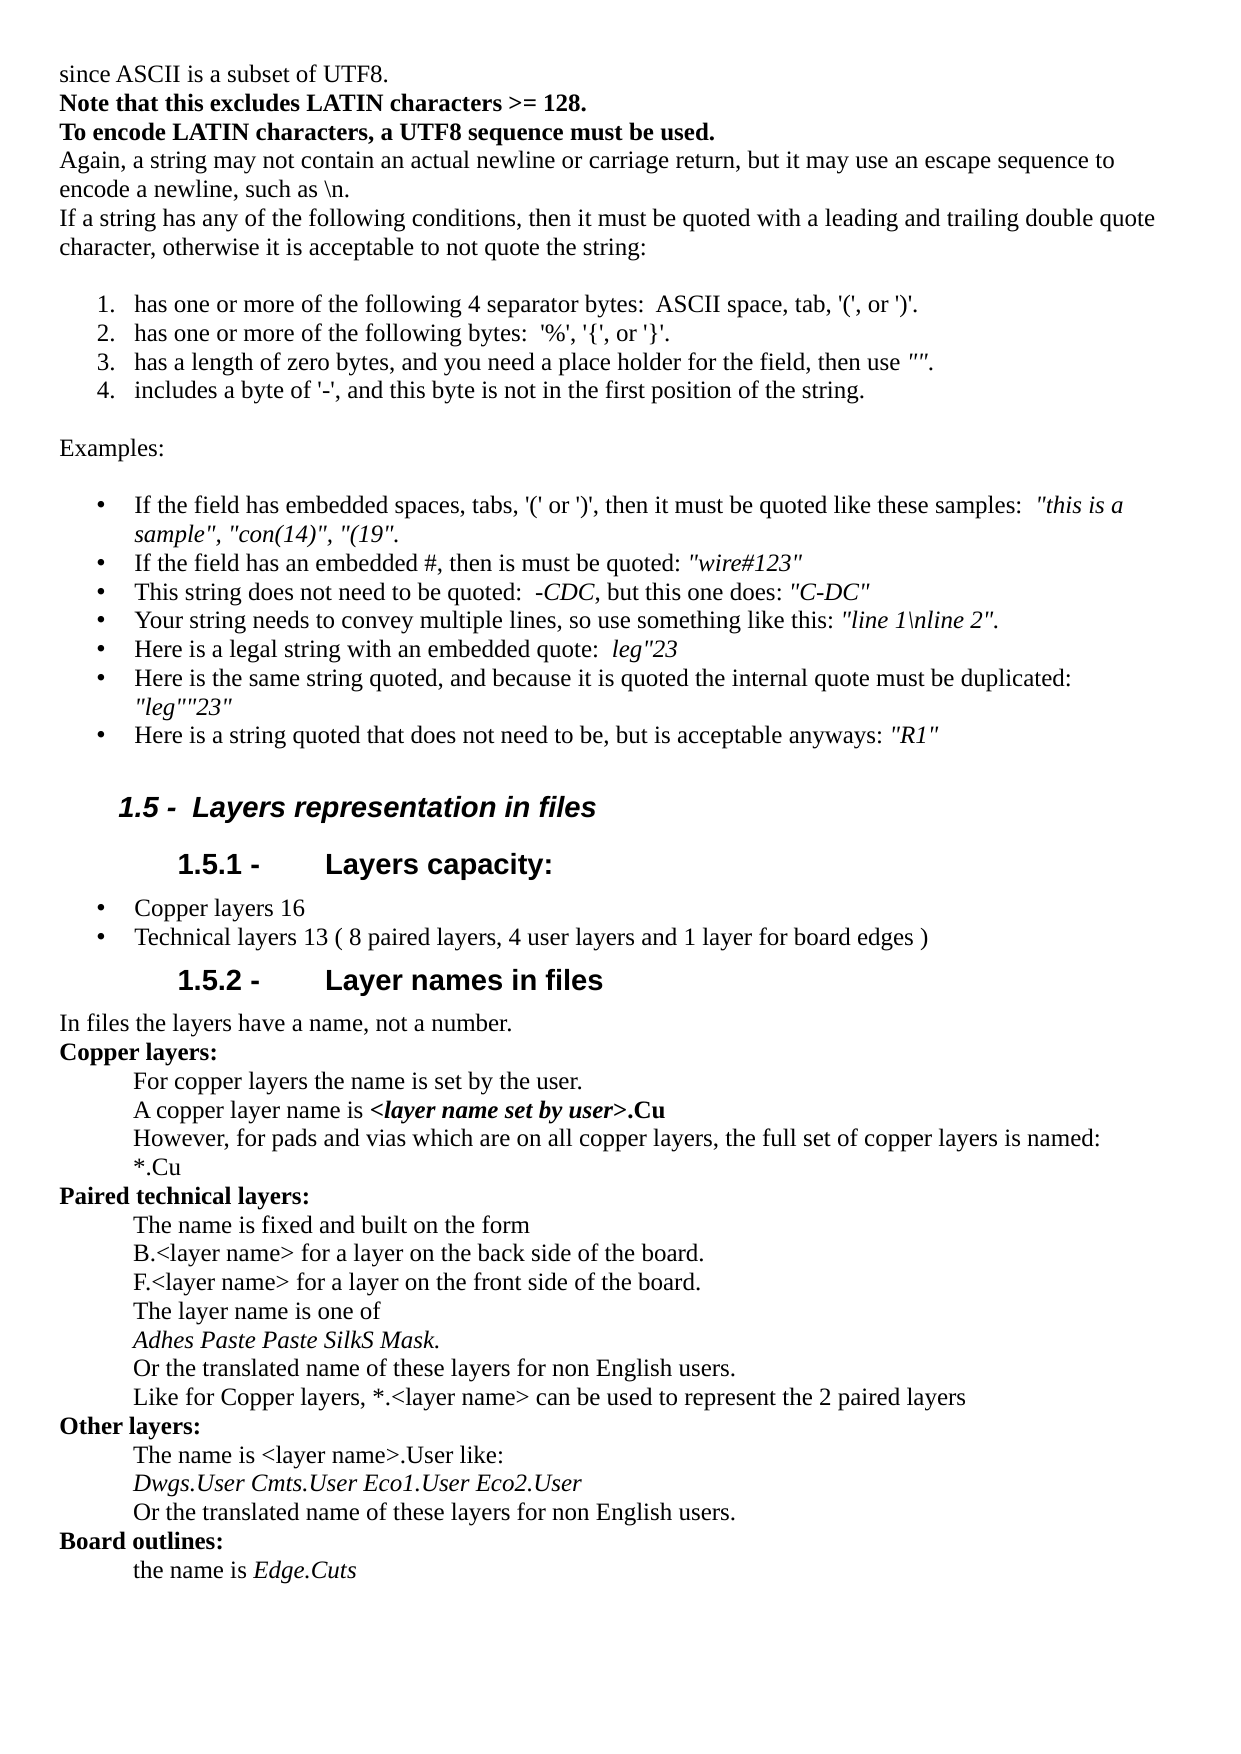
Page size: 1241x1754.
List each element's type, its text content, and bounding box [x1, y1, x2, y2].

text F.<layer name> for a layer on the front side of the board. [133, 1267, 1181, 1296]
text However, for pads and vias which are on all copper layers, the full set of copper layers is named: [133, 1123, 1181, 1152]
text Dwgs.User Cmts.User Eco1.User Eco2.User [133, 1468, 1181, 1497]
text Or the translated name of these layers for non English users. [133, 1497, 1181, 1526]
subtitle Layers representation in files [118, 789, 1181, 823]
text A copper layer name is <layer name set by user>.Cu [133, 1095, 1181, 1123]
text If a string has any of the following conditions, then it must be quoted with a leading and trailing double quote character, otherwise it is acceptable to not quote the string: [59, 203, 1181, 260]
list If the field has an embedded #, then is must be quoted: "wire#123" [97, 548, 1181, 577]
text The name is fixed and built on the form [133, 1210, 1181, 1238]
text Or the translated name of these layers for non English users. [133, 1353, 1181, 1382]
list has one or more of the following 4 separator bytes: ASCII space, tab, '(', or ')'. [97, 289, 1181, 318]
text Other layers: [59, 1411, 1181, 1440]
list Here is the same string quoted, and because it is quoted the internal quote must be duplicated: "leg""23" [97, 663, 1181, 720]
text Board outlines: [59, 1526, 1181, 1555]
subtitle Layer names in files [177, 962, 1181, 996]
list Your string needs to convey multiple lines, so use something like this: "line 1\nline 2". [97, 605, 1181, 634]
text the name is Edge.Cuts [133, 1555, 1181, 1583]
text In files the layers have a name, not a number. [59, 1008, 1181, 1037]
text B.<layer name> for a layer on the back side of the board. [133, 1238, 1181, 1267]
list has a length of zero bytes, and you need a place holder for the field, then use "". [97, 347, 1181, 375]
list has one or more of the following bytes: '%', '{', or '}'. [97, 318, 1181, 347]
text Examples: [59, 433, 1181, 462]
text Again, a string may not contain an actual newline or carriage return, but it may use an escape sequence to encode a newline, such as \n. [59, 145, 1181, 203]
text The layer name is one of [133, 1296, 1181, 1325]
list Copper layers 16 [97, 893, 1181, 922]
list Here is a string quoted that does not need to be, but is acceptable anyways: "R1" [97, 720, 1181, 749]
list This string does not need to be quoted: -CDC, but this one does: "C-DC" [97, 577, 1181, 605]
text Adhes Paste Paste SilkS Mask. [133, 1325, 1181, 1353]
text The name is <layer name>.User like: [133, 1440, 1181, 1468]
text Note that this excludes LATIN characters >= 128. [59, 88, 1181, 117]
text since ASCII is a subset of UTF8. [59, 59, 1181, 88]
list If the field has embedded spaces, tabs, '(' or ')', then it must be quoted like these samples: "this is a sample", "con(14)", "(19". [97, 490, 1181, 548]
text Paired technical layers: [59, 1181, 1181, 1210]
subtitle Layers capacity: [177, 847, 1181, 881]
list Technical layers 13 ( 8 paired layers, 4 user layers and 1 layer for board edges ) [97, 922, 1181, 951]
list Here is a legal string with an embedded quote: leg"23 [97, 634, 1181, 663]
text *.Cu [133, 1152, 1181, 1181]
text To encode LATIN characters, a UTF8 sequence must be used. [59, 117, 1181, 145]
text Copper layers: [59, 1037, 1181, 1066]
text Like for Copper layers, *.<layer name> can be used to represent the 2 paired layers [133, 1382, 1181, 1411]
text For copper layers the name is set by the user. [133, 1066, 1181, 1095]
list includes a byte of '-', and this byte is not in the first position of the string. [97, 375, 1181, 404]
